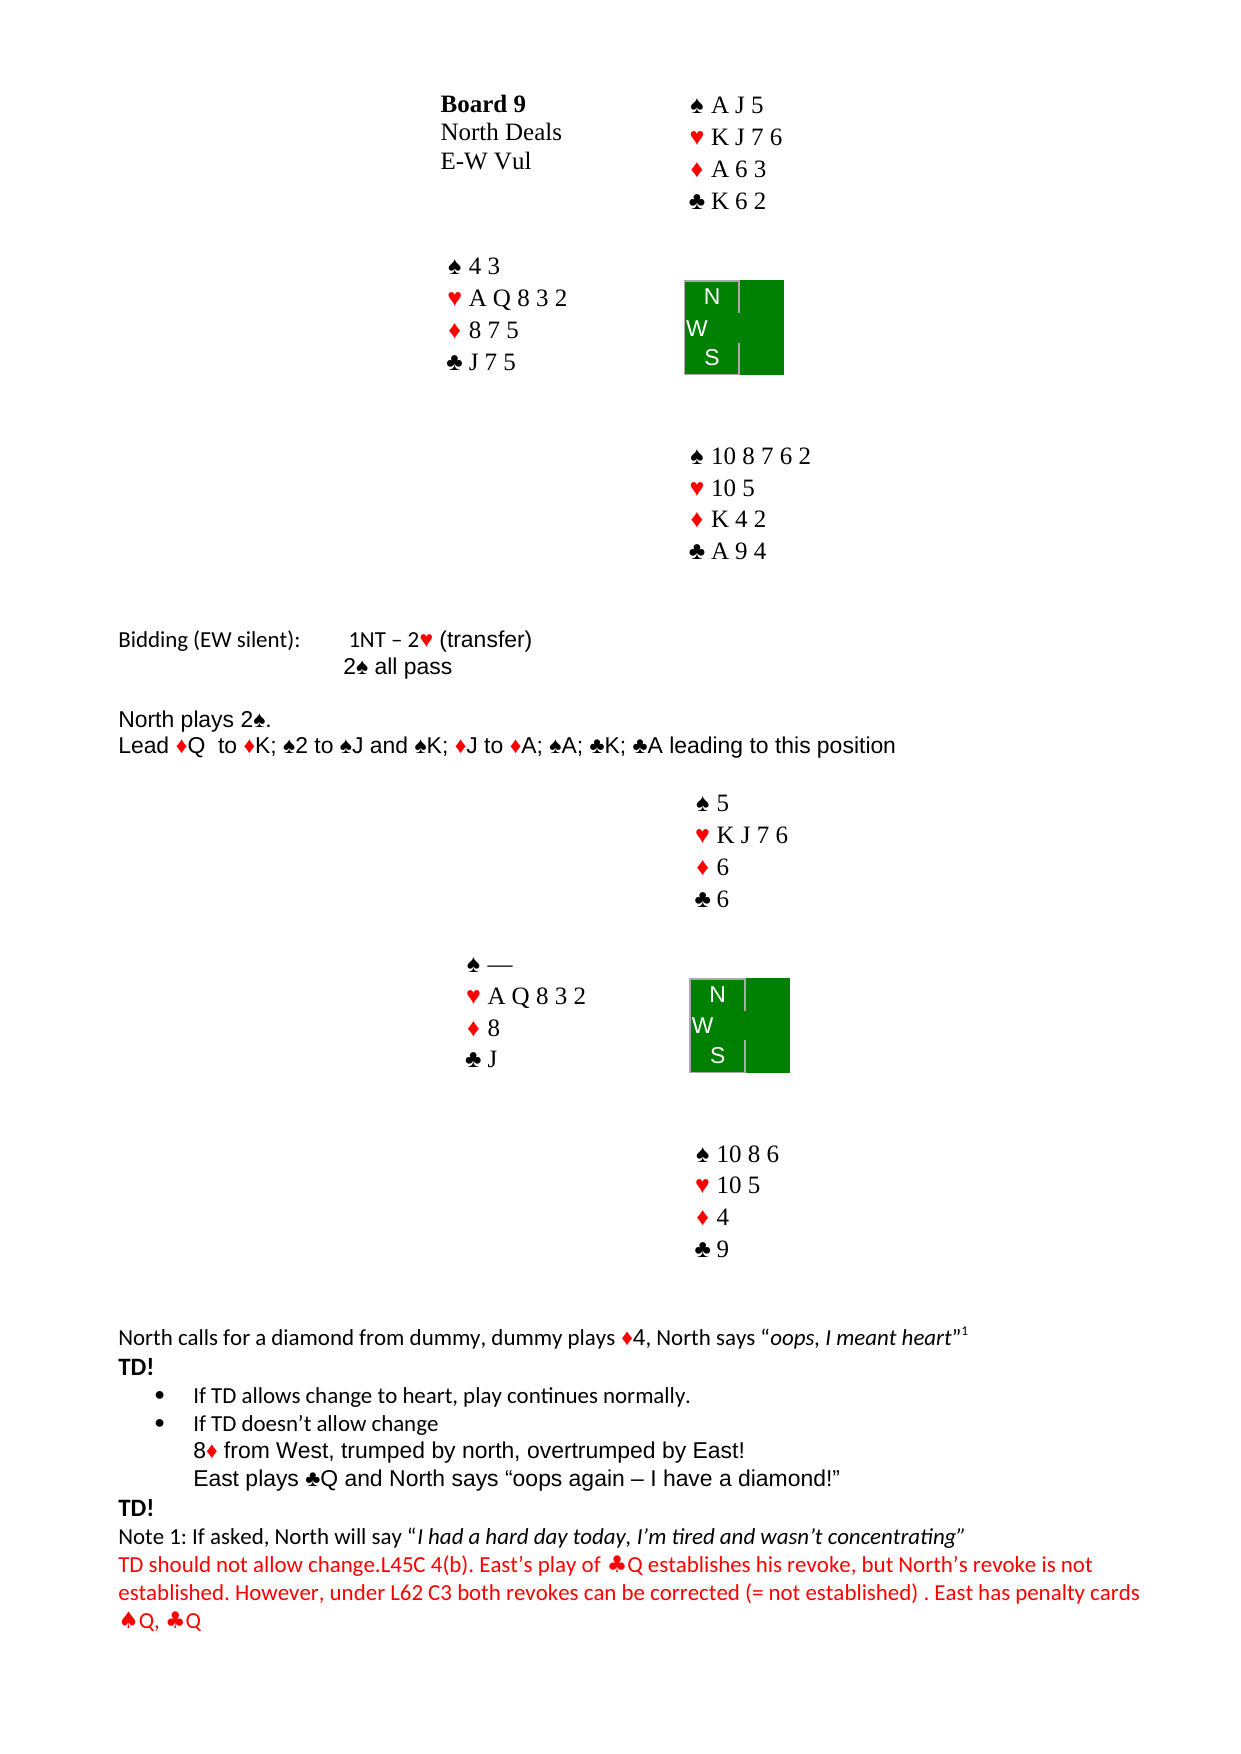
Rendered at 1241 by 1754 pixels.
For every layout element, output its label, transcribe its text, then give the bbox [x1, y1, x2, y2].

table_cell J 7 5 [467, 345, 569, 377]
table_cell A 6 3 [709, 153, 784, 184]
table_cell [458, 1136, 688, 1295]
table_header 4 3 [467, 250, 569, 281]
table_header 10 8 7 6 2 [709, 439, 812, 471]
list If TD allows change to heart, play continues normally. [156, 1381, 1181, 1409]
table_header [570, 248, 595, 407]
table_cell ♣ [684, 184, 709, 216]
table_cell W [691, 1011, 777, 1040]
table_cell ♣ [442, 345, 467, 377]
table_cell ♦ [690, 850, 715, 882]
text North plays 2♠. [118, 706, 1181, 732]
table_cell S [691, 1040, 744, 1071]
table_header [459, 946, 589, 1105]
table_cell A Q 8 3 2 [486, 979, 587, 1011]
text 2♠ all pass [118, 653, 1181, 679]
table_header A J 5 [709, 89, 784, 121]
table_header ♠ [690, 786, 715, 818]
table_header N [685, 282, 738, 313]
table_cell [689, 944, 842, 1136]
table_cell ♥ [442, 281, 467, 313]
text TD! [118, 1351, 1181, 1381]
table_cell ♦ [684, 503, 709, 535]
table_cell [683, 438, 860, 597]
table_cell [689, 1136, 821, 1295]
table_cell 9 [715, 1233, 781, 1264]
table_header [589, 946, 614, 1105]
text Lead ♦Q to ♦K; ♠2 to ♠J and ♠K; ♦J to ♦A; ♠A; ♣K; ♣A leading to this position [118, 732, 1181, 758]
table_cell 6 [715, 882, 790, 914]
table_cell ♥ [690, 818, 715, 850]
table_cell K J 7 6 [715, 818, 790, 850]
table_cell W [685, 313, 771, 342]
table_cell J [486, 1043, 587, 1075]
table_header 10 8 6 [715, 1137, 781, 1169]
table_cell [845, 246, 860, 438]
table_cell ♦ [684, 153, 709, 184]
table_cell ♦ [461, 1011, 486, 1043]
table_header ♠ [442, 250, 467, 281]
table_header N [691, 980, 744, 1011]
table_cell [683, 246, 844, 438]
text Note 1: If asked, North will say “I had a hard day today, I’m tired and wasn’t concentrating” [118, 1522, 1181, 1550]
text TD should not allow change.L45C 4(b). East’s play of ♣Q establishes his revoke, but North’s revoke is not established. However, under L62 C3 both revokes can be corrected (= not established) . East has penalty cards ♠Q, ♣Q [118, 1550, 1181, 1634]
table_cell [777, 1011, 790, 1040]
table_cell ♣ [684, 535, 709, 567]
table_cell K 6 2 [709, 184, 784, 216]
table_header ♠ [684, 89, 709, 121]
table_header [846, 248, 860, 407]
table_cell ♥ [684, 471, 709, 503]
table_cell S [685, 343, 738, 373]
list If TD doesn’t allow change [156, 1409, 1181, 1437]
table_cell ♦ [690, 1201, 715, 1233]
table_cell 10 5 [709, 471, 812, 503]
table_header — [486, 948, 587, 979]
text East plays ♣Q and North says “oops again – I have a diamond!” [118, 1464, 1181, 1492]
table_cell 8 [486, 1011, 587, 1043]
table_cell 8 7 5 [467, 313, 569, 345]
table_cell 10 5 [715, 1169, 781, 1201]
table_cell ♥ [461, 979, 486, 1011]
table_header [458, 785, 688, 944]
table_cell ♥ [690, 1169, 715, 1201]
text 8♦ from West, trumped by north, overtrumped by East! [193, 1437, 1181, 1464]
table_cell [439, 438, 683, 597]
text Bidding (EW silent): 1NT – 2♥ (transfer) [118, 625, 1181, 653]
table_cell ♣ [690, 1233, 715, 1264]
table_cell ♣ [461, 1043, 486, 1075]
table_header Board 9 North Deals E-W Vul [439, 87, 683, 246]
table_cell K J 7 6 [709, 121, 784, 152]
table_header 5 [715, 786, 790, 818]
table_cell K 4 2 [709, 503, 812, 535]
table_cell 4 [715, 1201, 781, 1233]
table_cell [439, 246, 683, 438]
table_cell A 9 4 [709, 535, 812, 567]
table_header ♠ [461, 948, 486, 979]
text North calls for a diamond from dummy, dummy plays ♦4, North says “oops, I meant heart”1 [118, 1323, 1181, 1351]
table_cell A Q 8 3 2 [467, 281, 569, 313]
table_cell ♣ [690, 882, 715, 914]
table_header ♠ [690, 1137, 715, 1169]
table_cell ♥ [684, 121, 709, 152]
table_header [689, 785, 821, 944]
table_cell 6 [715, 850, 790, 882]
table_header ♠ [684, 439, 709, 471]
table_header [683, 87, 860, 246]
table_cell [771, 313, 784, 342]
table_cell [458, 944, 688, 1136]
table_header [440, 248, 570, 407]
table_cell ♦ [442, 313, 467, 345]
text TD! [118, 1492, 1181, 1522]
